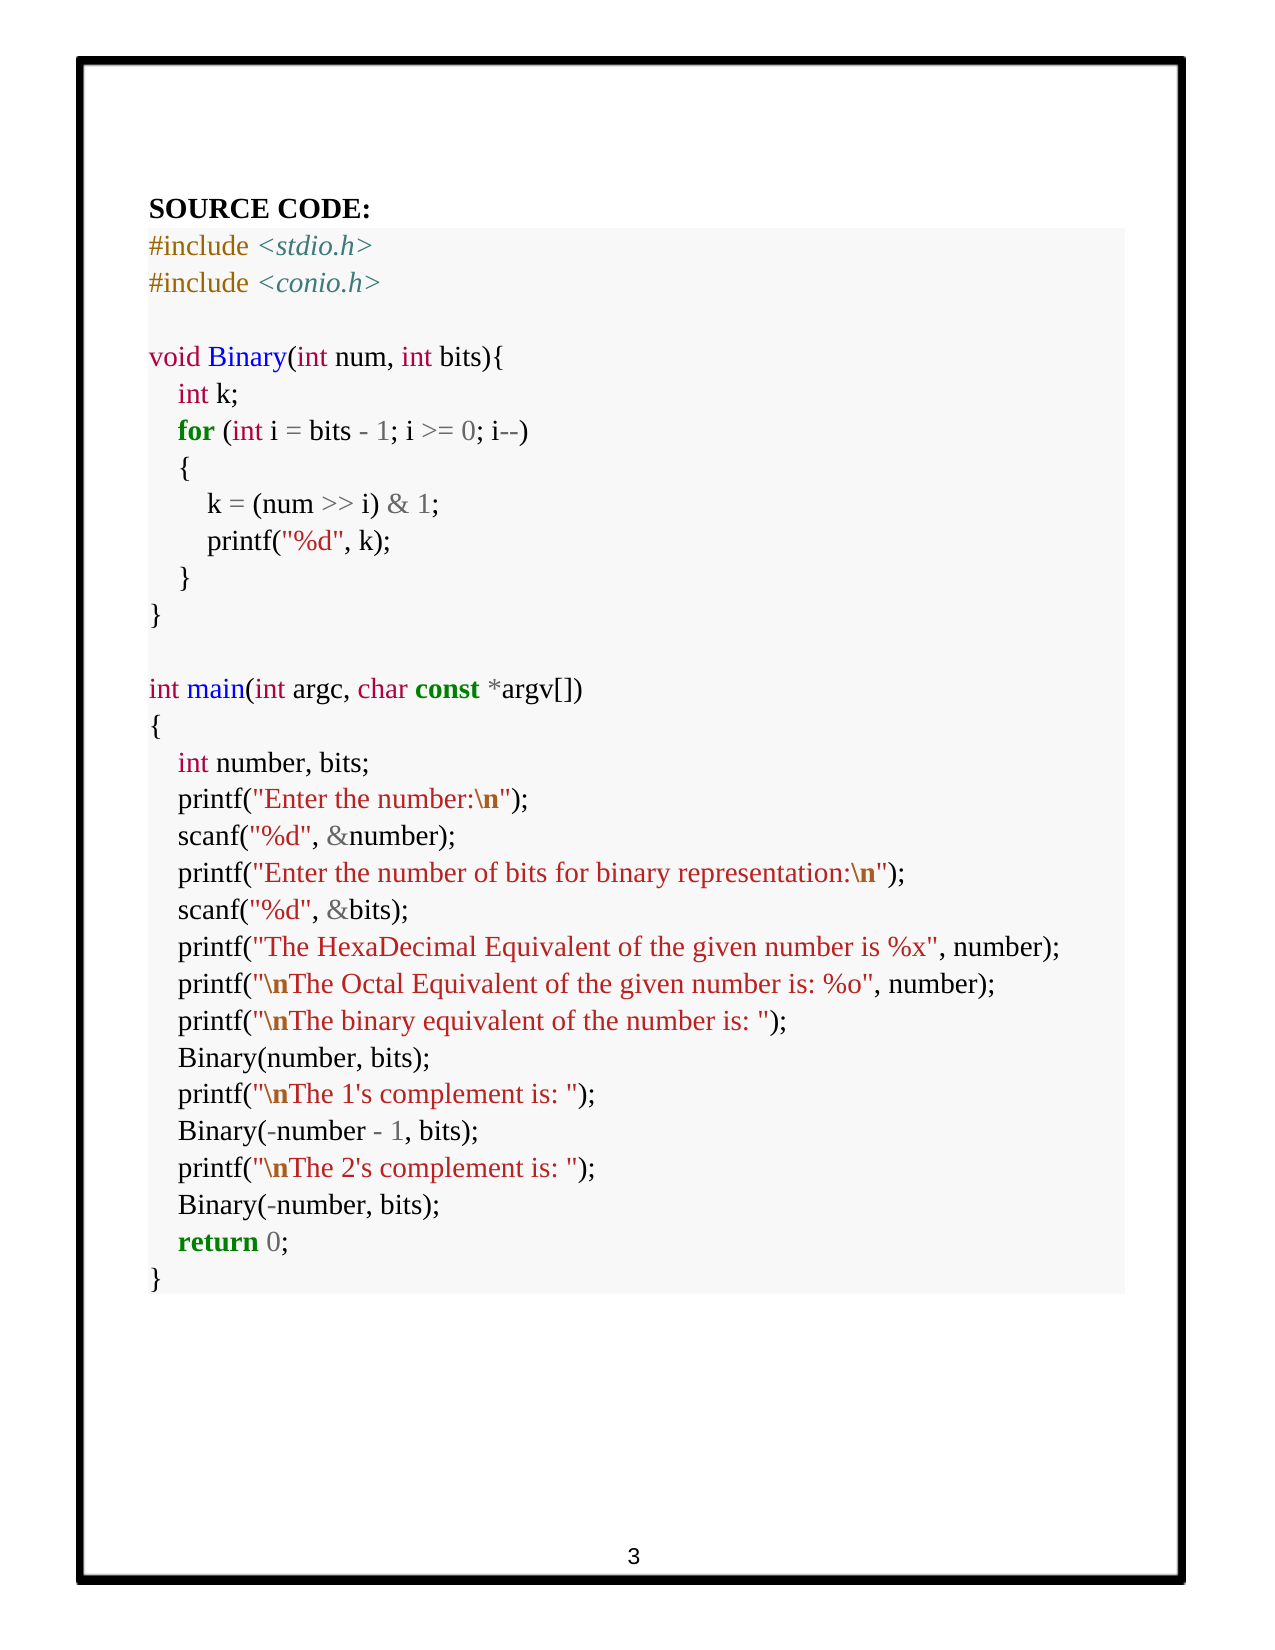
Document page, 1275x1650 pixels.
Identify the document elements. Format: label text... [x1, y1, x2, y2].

text { [148, 450, 1125, 483]
text #include <conio.h> [148, 265, 1125, 299]
text return 0; [148, 1224, 1125, 1258]
text } [148, 560, 1125, 594]
text int k; [148, 376, 1125, 409]
text int number, bits; [148, 745, 1125, 778]
text printf("\nThe 2's complement is: "); [148, 1150, 1125, 1184]
text Binary(-number, bits); [148, 1187, 1125, 1221]
picture [76, 56, 1186, 1585]
text } [148, 1261, 1125, 1294]
text Binary(number, bits); [148, 1040, 1125, 1073]
text printf("\nThe 1's complement is: "); [148, 1077, 1125, 1110]
text printf("Enter the number of bits for binary representation:\n"); [148, 855, 1125, 889]
text SOURCE CODE: [148, 192, 1125, 225]
text printf("Enter the number:\n"); [148, 782, 1125, 815]
text printf("The HexaDecimal Equivalent of the given number is %x", number); [148, 929, 1125, 963]
text } [148, 597, 1125, 631]
text printf("\nThe Octal Equivalent of the given number is: %o", number); [148, 966, 1125, 999]
text int main(int argc, char const *argv[]) [148, 671, 1125, 704]
text k = (num >> i) & 1; [148, 487, 1125, 520]
text printf("%d", k); [148, 523, 1125, 557]
text for (int i = bits - 1; i >= 0; i--) [148, 413, 1125, 446]
text scanf("%d", &bits); [148, 892, 1125, 926]
text { [148, 708, 1125, 741]
text scanf("%d", &number); [148, 818, 1125, 852]
text void Binary(int num, int bits){ [148, 339, 1125, 373]
text printf("\nThe binary equivalent of the number is: "); [148, 1003, 1125, 1036]
text #include <stdio.h> [148, 228, 1125, 262]
text Binary(-number - 1, bits); [148, 1113, 1125, 1147]
